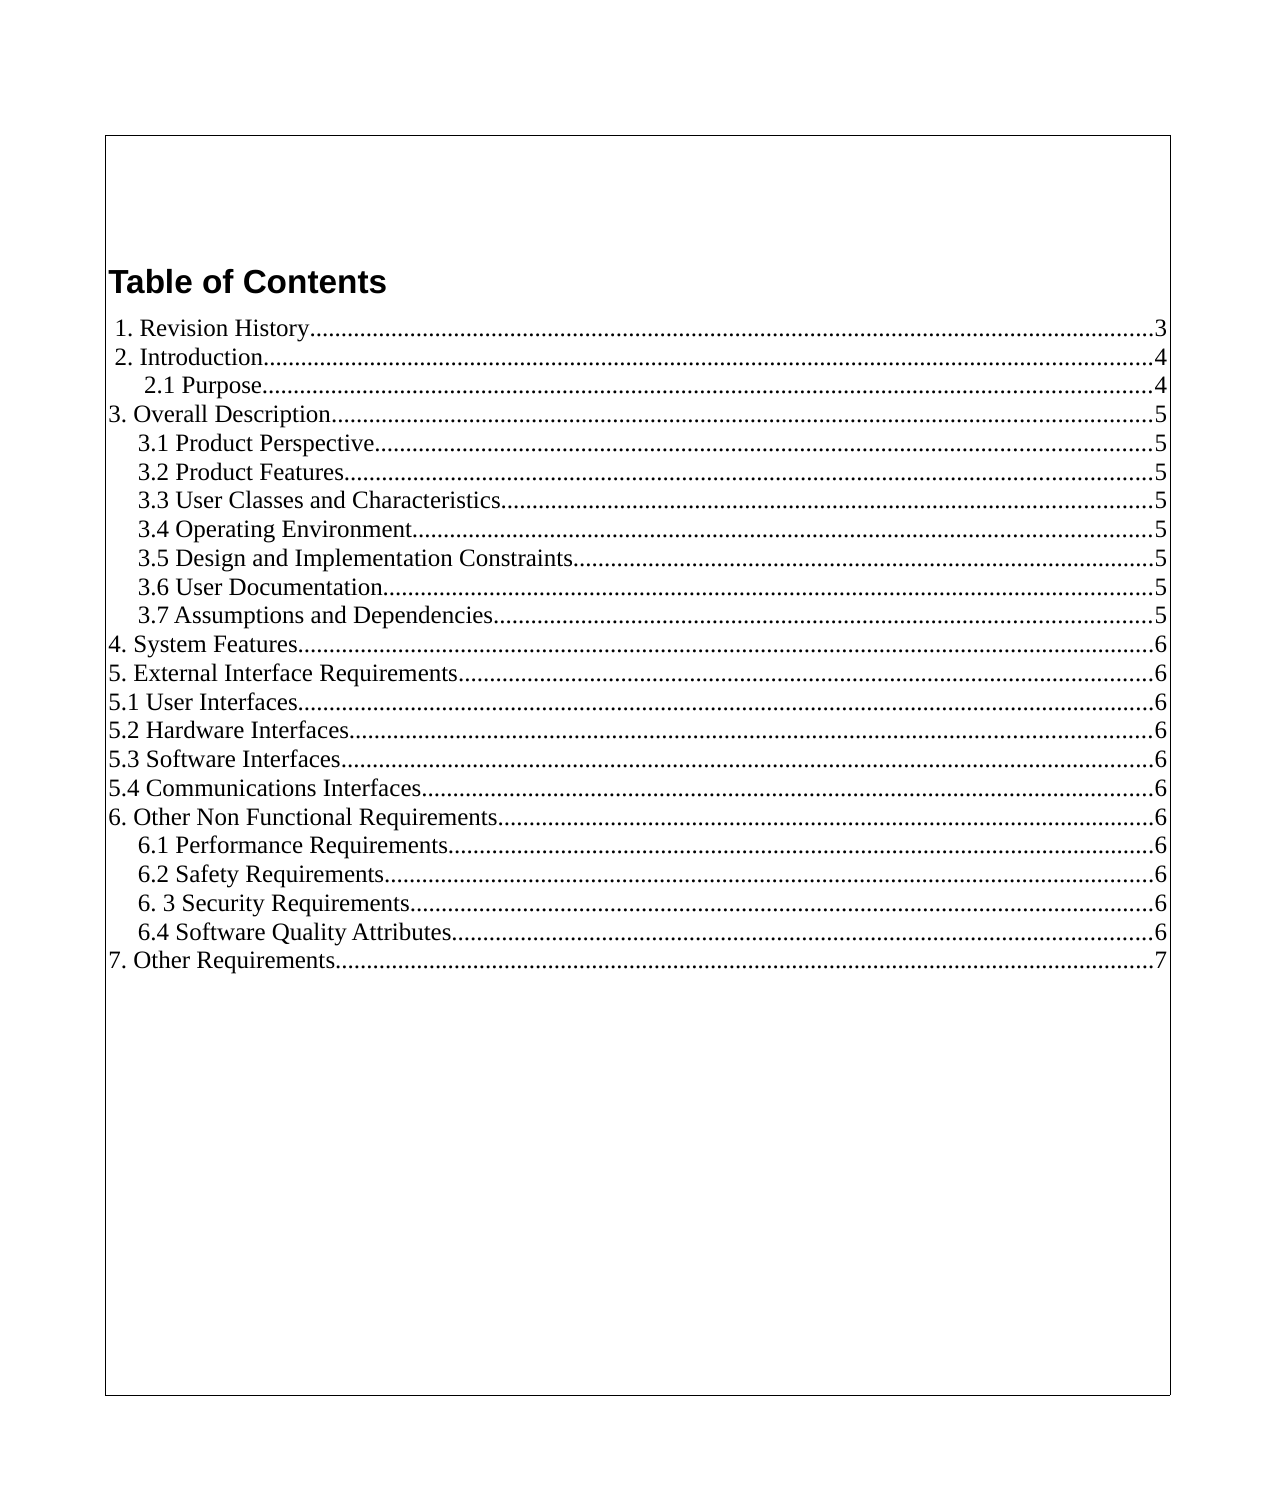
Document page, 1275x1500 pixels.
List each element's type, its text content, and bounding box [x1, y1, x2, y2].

text 5.1 User Interfaces 6 [108, 687, 1167, 716]
text 5.4 Communications Interfaces 6 [108, 773, 1167, 802]
text 2. Introduction 4 [108, 342, 1167, 371]
text 3.7 Assumptions and Dependencies 5 [138, 601, 1167, 629]
text 6. 3 Security Requirements 6 [138, 888, 1167, 917]
text 6.1 Performance Requirements 6 [138, 831, 1167, 859]
text 3.2 Product Features 5 [138, 457, 1167, 486]
text 6.2 Safety Requirements 6 [138, 859, 1167, 888]
text 6.4 Software Quality Attributes 6 [138, 917, 1167, 946]
text 3.3 User Classes and Characteristics 5 [138, 486, 1167, 514]
text 5.3 Software Interfaces 6 [108, 744, 1167, 773]
subtitle Table of Contents [108, 262, 1167, 301]
text 2.1 Purpose 4 [138, 371, 1167, 399]
text 5.2 Hardware Interfaces 6 [108, 716, 1167, 744]
text 5. External Interface Requirements 6 [108, 658, 1167, 687]
text 7. Other Requirements 7 [108, 946, 1167, 974]
text 4. System Features 6 [108, 629, 1167, 658]
text 6. Other Non Functional Requirements 6 [108, 802, 1167, 831]
text 1. Revision History 3 [108, 313, 1167, 342]
text 3.6 User Documentation 5 [138, 572, 1167, 601]
text 3. Overall Description 5 [108, 399, 1167, 428]
text 3.5 Design and Implementation Constraints 5 [138, 543, 1167, 572]
text 3.4 Operating Environment 5 [138, 514, 1167, 543]
text 3.1 Product Perspective 5 [138, 428, 1167, 457]
